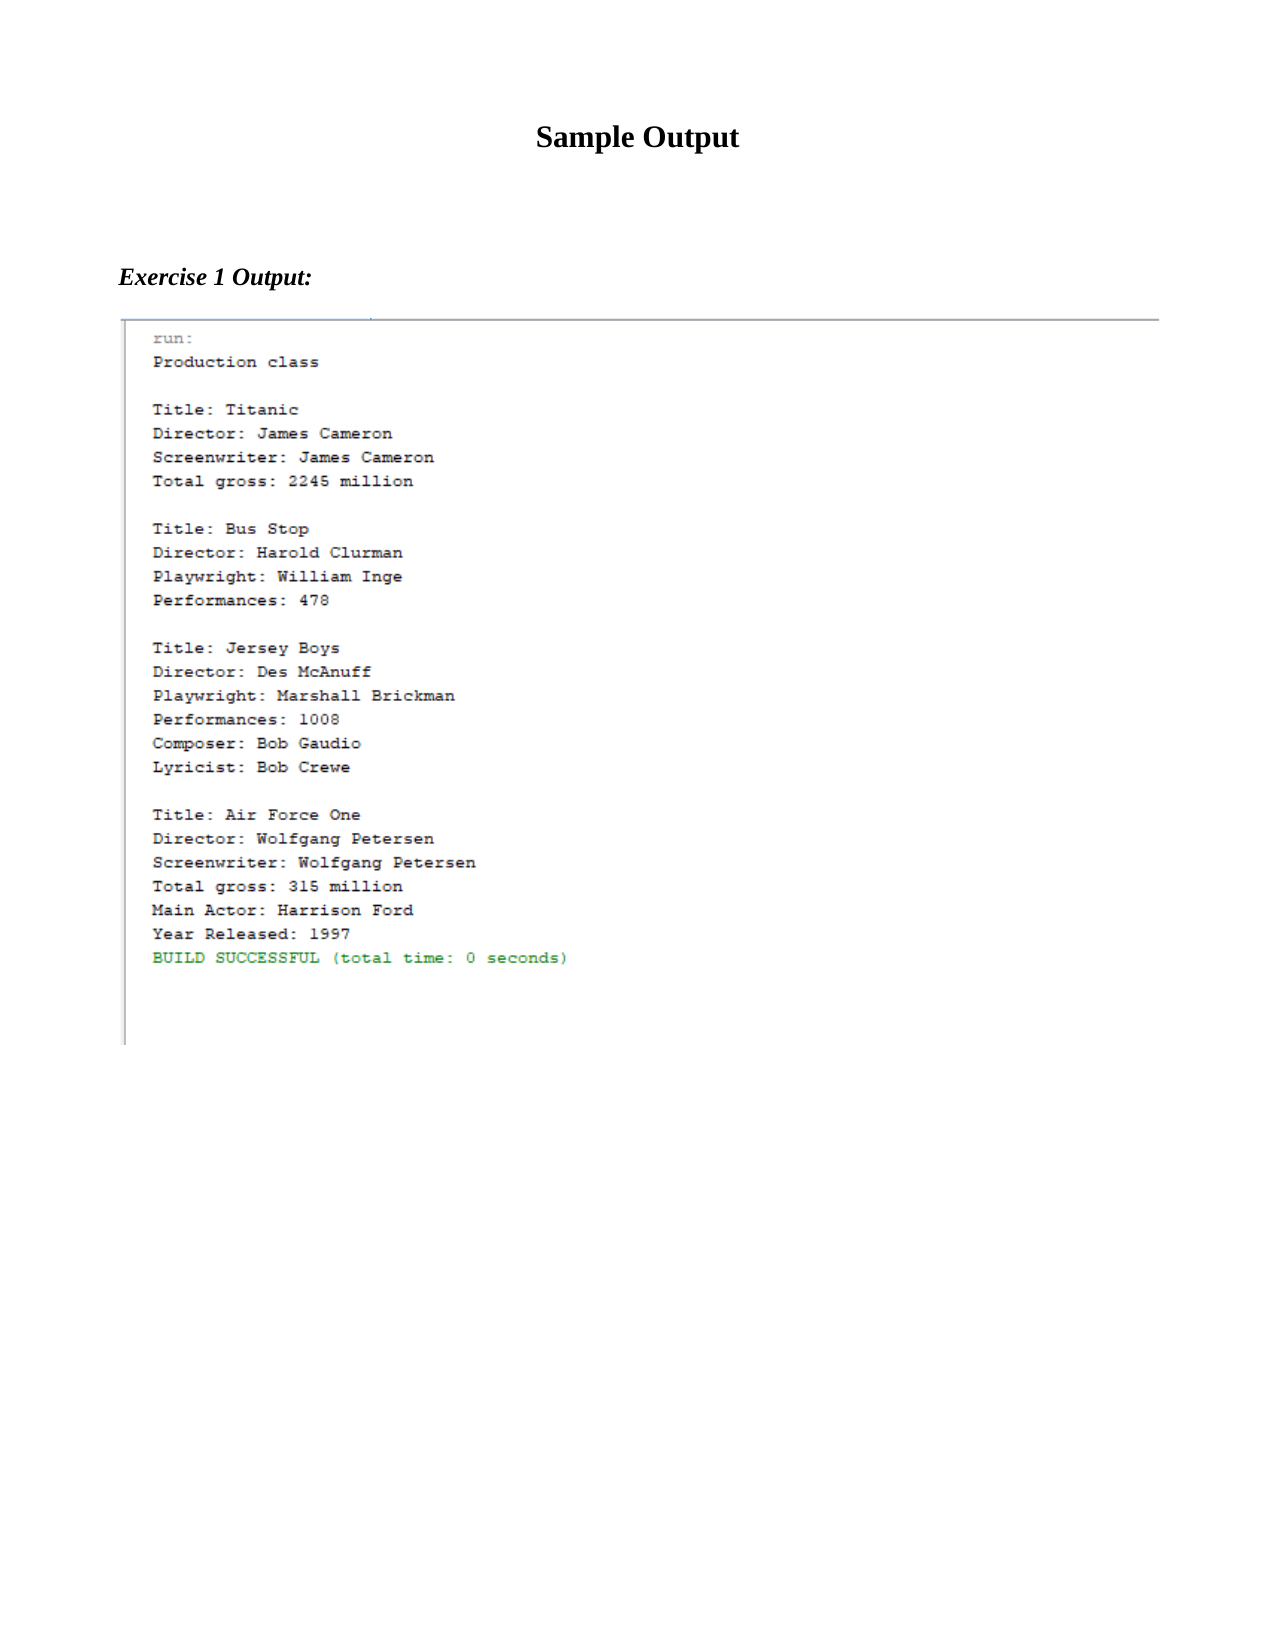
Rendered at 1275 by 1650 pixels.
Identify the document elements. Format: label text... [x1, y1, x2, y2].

text Exercise 1 Output: [118, 262, 1157, 291]
text Sample Output [118, 118, 1157, 154]
picture [120, 318, 1160, 1045]
